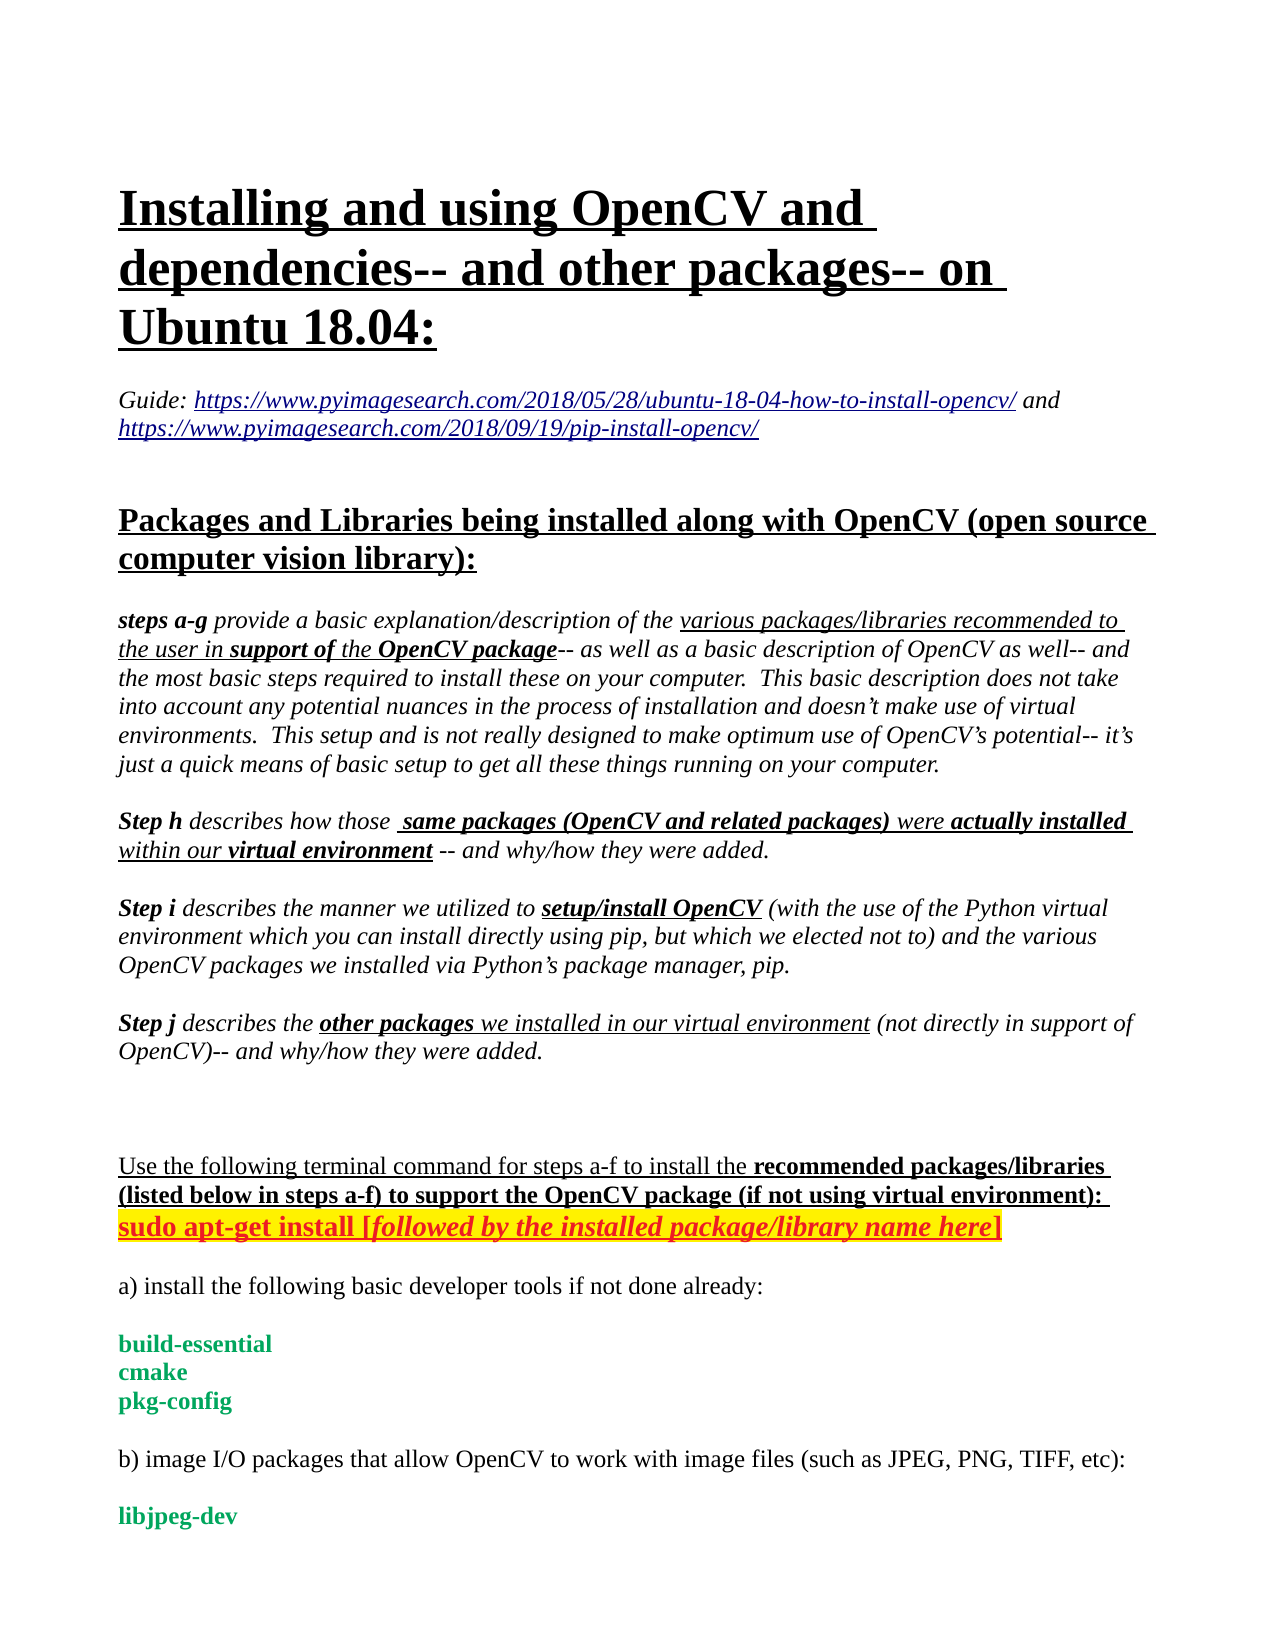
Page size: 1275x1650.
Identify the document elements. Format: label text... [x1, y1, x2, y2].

text libjpeg-dev [118, 1501, 1157, 1530]
text steps a-g provide a basic explanation/description of the various packages/libraries recommended to the user in support of the OpenCV package-- as well as a basic description of OpenCV as well-- and the most basic steps required to install these on your computer. This basic description does not take into account any potential nuances in the process of installation and doesn’t make use of virtual environments. This setup and is not really designed to make optimum use of OpenCV’s potential-- it’s just a quick means of basic setup to get all these things running on your computer. [118, 605, 1157, 778]
text Guide: https://www.pyimagesearch.com/2018/05/28/ubuntu-18-04-how-to-install-opencv/ and https://www.pyimagesearch.com/2018/09/19/pip-install-opencv/ [118, 385, 1157, 442]
text b) image I/O packages that allow OpenCV to work with image files (such as JPEG, PNG, TIFF, etc): [118, 1444, 1157, 1472]
text Step h describes how those same packages (OpenCV and related packages) were actually installed within our virtual environment -- and why/how they were added. [118, 806, 1157, 864]
text Step j describes the other packages we installed in our virtual environment (not directly in support of OpenCV)-- and why/how they were added. [118, 1008, 1157, 1065]
text pkg-config [118, 1386, 1157, 1415]
text a) install the following basic developer tools if not done already: [118, 1271, 1157, 1300]
text cmake [118, 1357, 1157, 1386]
text Step i describes the manner we utilized to setup/install OpenCV (with the use of the Python virtual environment which you can install directly using pip, but which we elected not to) and the various OpenCV packages we installed via Python’s package manager, pip. [118, 893, 1157, 979]
text Packages and Libraries being installed along with OpenCV (open source computer vision library): [118, 500, 1157, 576]
text build-essential [118, 1329, 1157, 1357]
text Use the following terminal command for steps a-f to install the recommended packages/libraries (listed below in steps a-f) to support the OpenCV package (if not using virtual environment): sudo apt-get install [followed by the installed package/library name here] [118, 1151, 1157, 1242]
text Installing and using OpenCV and dependencies-- and other packages-- on Ubuntu 18.04: [118, 176, 1157, 356]
